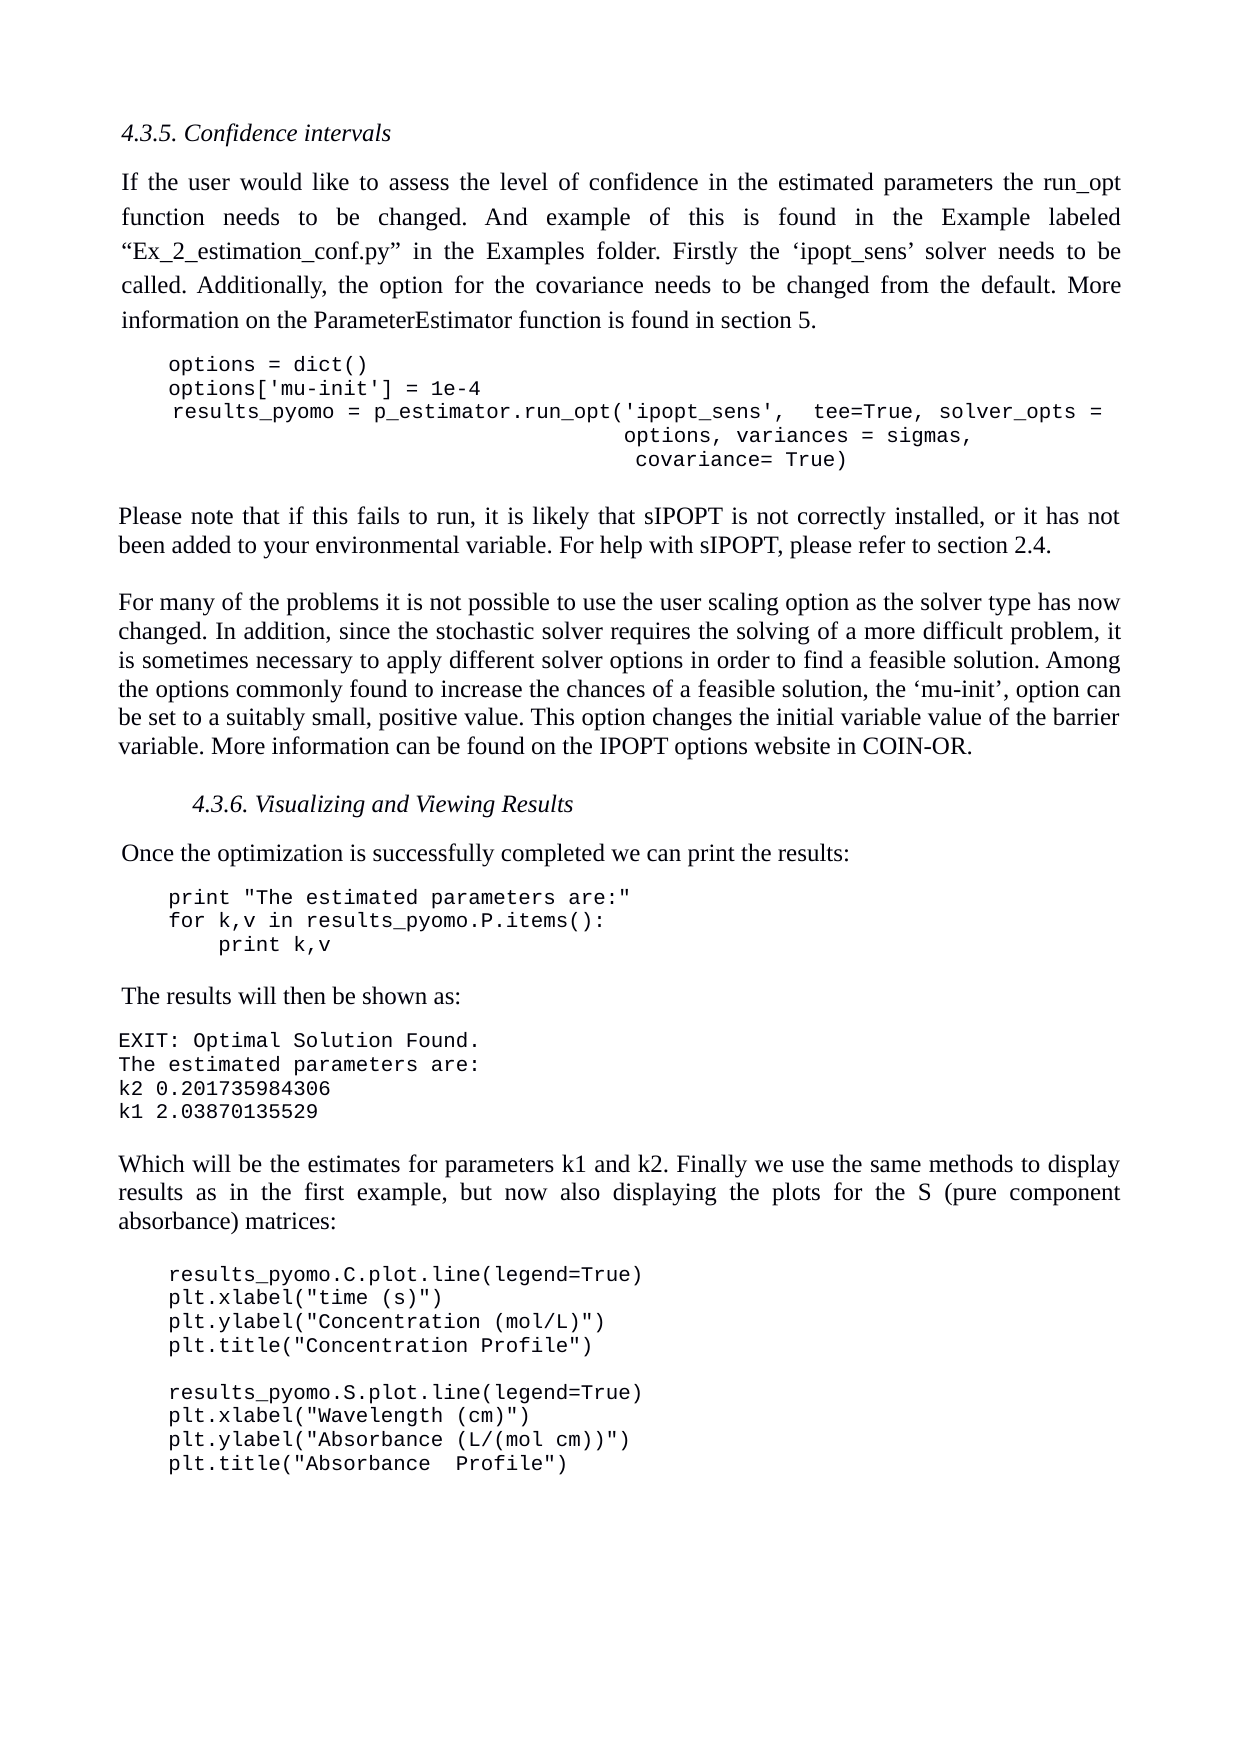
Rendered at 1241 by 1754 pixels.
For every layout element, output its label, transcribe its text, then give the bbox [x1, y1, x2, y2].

text 4.3.5. Confidence intervals [121, 118, 1122, 147]
text The estimated parameters are: [118, 1054, 1116, 1078]
text The results will then be shown as: [121, 981, 1122, 1010]
text plt.title("Absorbance Profile") [118, 1453, 1116, 1476]
text options['mu-init'] = 1e-4 [118, 378, 1116, 401]
text plt.ylabel("Concentration (mol/L)") [118, 1311, 1116, 1334]
text plt.xlabel("time (s)") [118, 1287, 1116, 1311]
text Please note that if this fails to run, it is likely that sIPOPT is not correctly installed, or it has not been added to your environmental variable. For help with sIPOPT, please refer to section 2.4. [118, 501, 1122, 559]
text Which will be the estimates for parameters k1 and k2. Finally we use the same methods to display results as in the first example, but now also displaying the plots for the S (pure component absorbance) matrices: [118, 1149, 1122, 1235]
text plt.ylabel("Absorbance (L/(mol cm))") [118, 1429, 1116, 1453]
text k2 0.201735984306 [118, 1078, 1116, 1101]
text options = dict() [118, 354, 1116, 378]
text Once the optimization is successfully completed we can print the results: [121, 838, 1122, 866]
text For many of the problems it is not possible to use the user scaling option as the solver type has now changed. In addition, since the stochastic solver requires the solving of a more difficult problem, it is sometimes necessary to apply different solver options in order to find a feasible solution. Among the options commonly found to increase the chances of a feasible solution, the ‘mu-init’, option can be set to a suitably small, positive value. This option changes the initial variable value of the barrier variable. More information can be found on the IPOPT options website in COIN-OR. [118, 587, 1122, 760]
text 4.3.6. Visualizing and Viewing Results [121, 789, 1122, 817]
text plt.xlabel("Wavelength (cm)") [118, 1406, 1116, 1429]
text k1 2.03870135529 [118, 1101, 1116, 1125]
text results_pyomo = p_estimator.run_opt('ipopt_sens', tee=True, solver_opts = options, variances = sigmas, covariance= True) [118, 401, 1116, 472]
text print "The estimated parameters are:" [118, 887, 1116, 910]
text results_pyomo.C.plot.line(legend=True) [118, 1264, 1116, 1287]
text plt.title("Concentration Profile") [118, 1334, 1116, 1358]
text print k,v [118, 934, 1116, 958]
text results_pyomo.S.plot.line(legend=True) [118, 1382, 1116, 1406]
text for k,v in results_pyomo.P.items(): [118, 910, 1116, 934]
text EXIT: Optimal Solution Found. [118, 1030, 1116, 1054]
text If the user would like to assess the level of confidence in the estimated parameters the run_opt function needs to be changed. And example of this is found in the Example labeled “Ex_2_estimation_conf.py” in the Examples folder. Firstly the ‘ipopt_sens’ solver needs to be called. Additionally, the option for the covariance needs to be changed from the default. More information on the ParameterEstimator function is found in section 5. [121, 167, 1122, 334]
